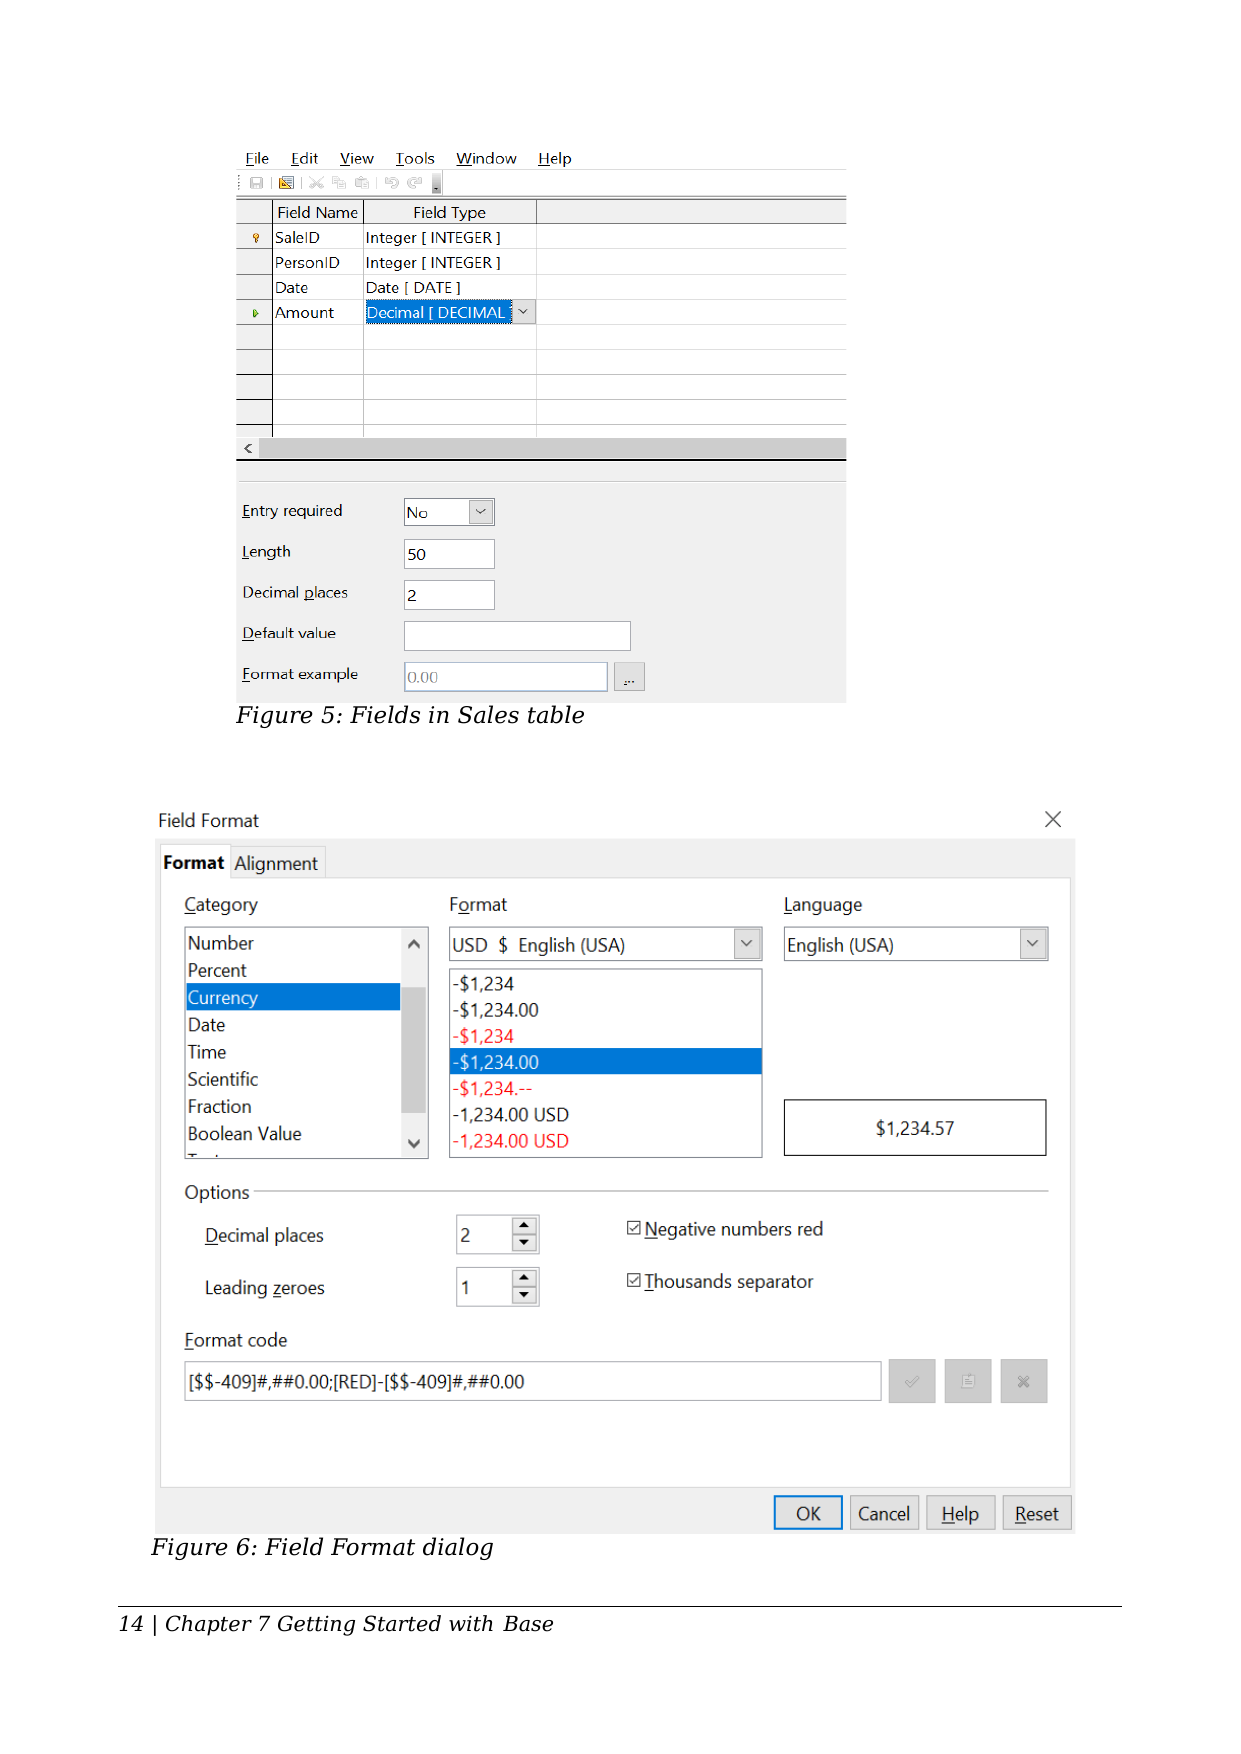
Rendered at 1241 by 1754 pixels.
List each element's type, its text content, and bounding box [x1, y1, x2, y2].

text Figure 6: Field Format dialog [151, 804, 1079, 1561]
text [236, 121, 847, 143]
text Figure 5: Fields in Sales table [236, 703, 847, 729]
picture [236, 143, 847, 703]
picture [155, 803, 1076, 1534]
